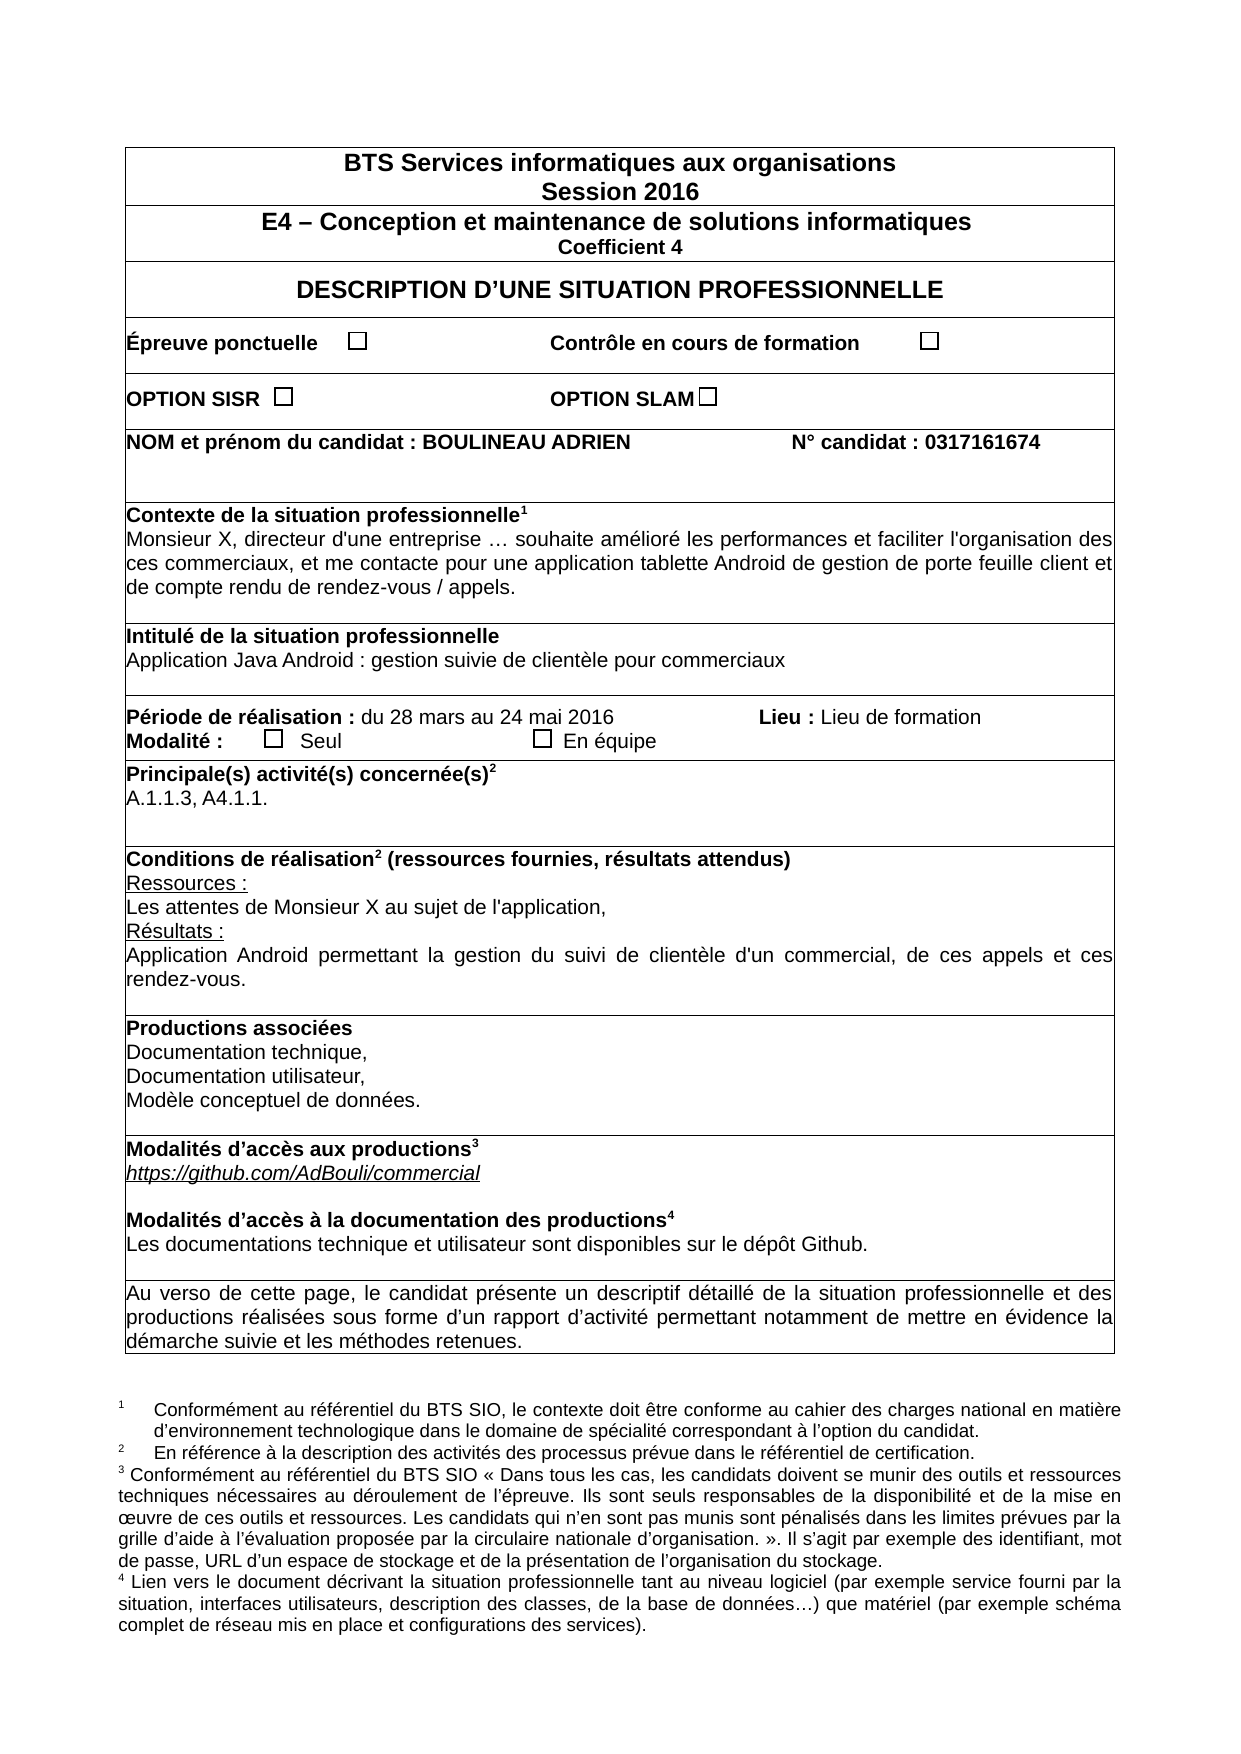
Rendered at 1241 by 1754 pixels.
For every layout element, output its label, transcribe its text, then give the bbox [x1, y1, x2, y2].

table_cell Contrôle en cours de formation [550, 318, 1114, 373]
table_cell DESCRIPTION D’UNE SITUATION PROFESSIONNELLE [126, 262, 1114, 317]
table_cell Productions associées Documentation technique, Documentation utilisateur, Modèle conceptuel de données. [126, 1016, 1114, 1135]
table_cell OPTION SISR [126, 374, 550, 429]
table_cell Conditions de réalisation (ressources fournies, résultats attendus) Ressources : Les attentes de Monsieur X au sujet de l'application, Résultats : Application Android permettant la gestion du suivi de clientèle d'un commercial, de ces appels et ces rendez-vous. [126, 847, 1114, 1014]
table_cell Contexte de la situation professionnelle Monsieur X, directeur d'une entreprise … souhaite amélioré les performances et faciliter l'organisation des ces commerciaux, et me contacte pour une application tablette Android de gestion de porte feuille client et de compte rendu de rendez-vous / appels. [126, 503, 1114, 622]
table_cell OPTION SLAM [550, 374, 1114, 429]
table_cell E4 – Conception et maintenance de solutions informatiques Coefficient 4 [126, 206, 1114, 261]
table_cell NOM et prénom du candidat : BOULINEAU ADRIEN [126, 430, 791, 502]
table_cell Principale(s) activité(s) concernée(s)2 A.1.1.3, A4.1.1. [126, 761, 1114, 846]
table_cell Période de réalisation : du 28 mars au 24 mai 2016 Lieu : Lieu de formation Modalité : Seul En équipe [126, 696, 1114, 760]
table_cell Au verso de cette page, le candidat présente un descriptif détaillé de la situation professionnelle et des productions réalisées sous forme d’un rapport d’activité permettant notamment de mettre en évidence la démarche suivie et les méthodes retenues. [126, 1281, 1114, 1353]
table_cell Épreuve ponctuelle [126, 318, 550, 373]
table_cell N° candidat : 0317161674 [791, 430, 1114, 502]
table_cell Modalités d’accès aux productions https://github.com/AdBouli/commercial Modalités d’accès à la documentation des productions Les documentations technique et utilisateur sont disponibles sur le dépôt Github. [126, 1136, 1114, 1280]
table_cell Intitulé de la situation professionnelle Application Java Android : gestion suivie de clientèle pour commerciaux [126, 624, 1114, 695]
table_header BTS Services informatiques aux organisations Session 2016 [126, 148, 1114, 205]
